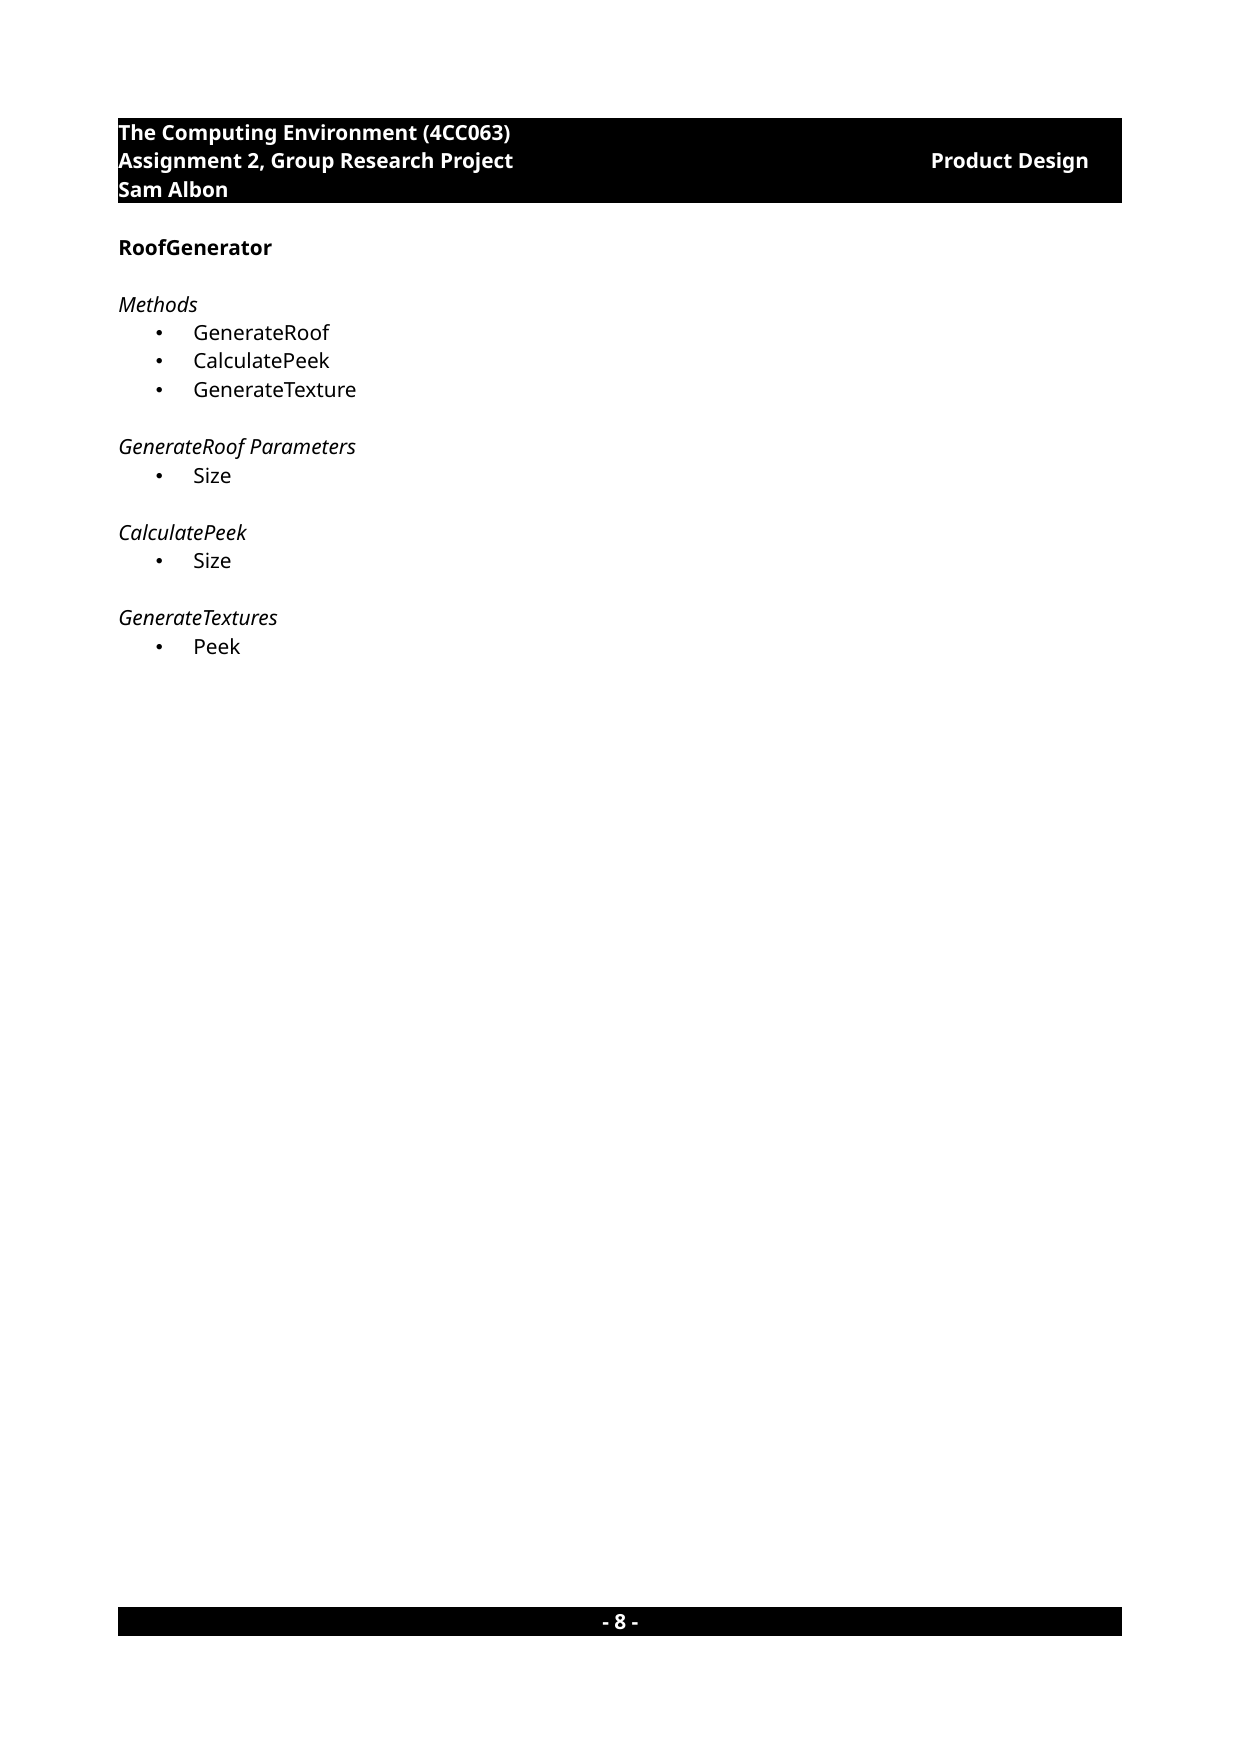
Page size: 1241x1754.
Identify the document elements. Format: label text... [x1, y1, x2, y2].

text GenerateRoof Parameters [118, 432, 1122, 461]
text Methods [118, 290, 1122, 318]
list GenerateTexture [156, 375, 1122, 403]
list Size [156, 546, 1122, 575]
list CalculatePeek [156, 347, 1122, 375]
text GenerateTextures [118, 603, 1122, 632]
text RoofGenerator [118, 233, 1122, 261]
list Size [156, 461, 1122, 489]
list GenerateRoof [156, 318, 1122, 347]
text CalculatePeek [118, 518, 1122, 546]
list Peek [156, 632, 1122, 660]
